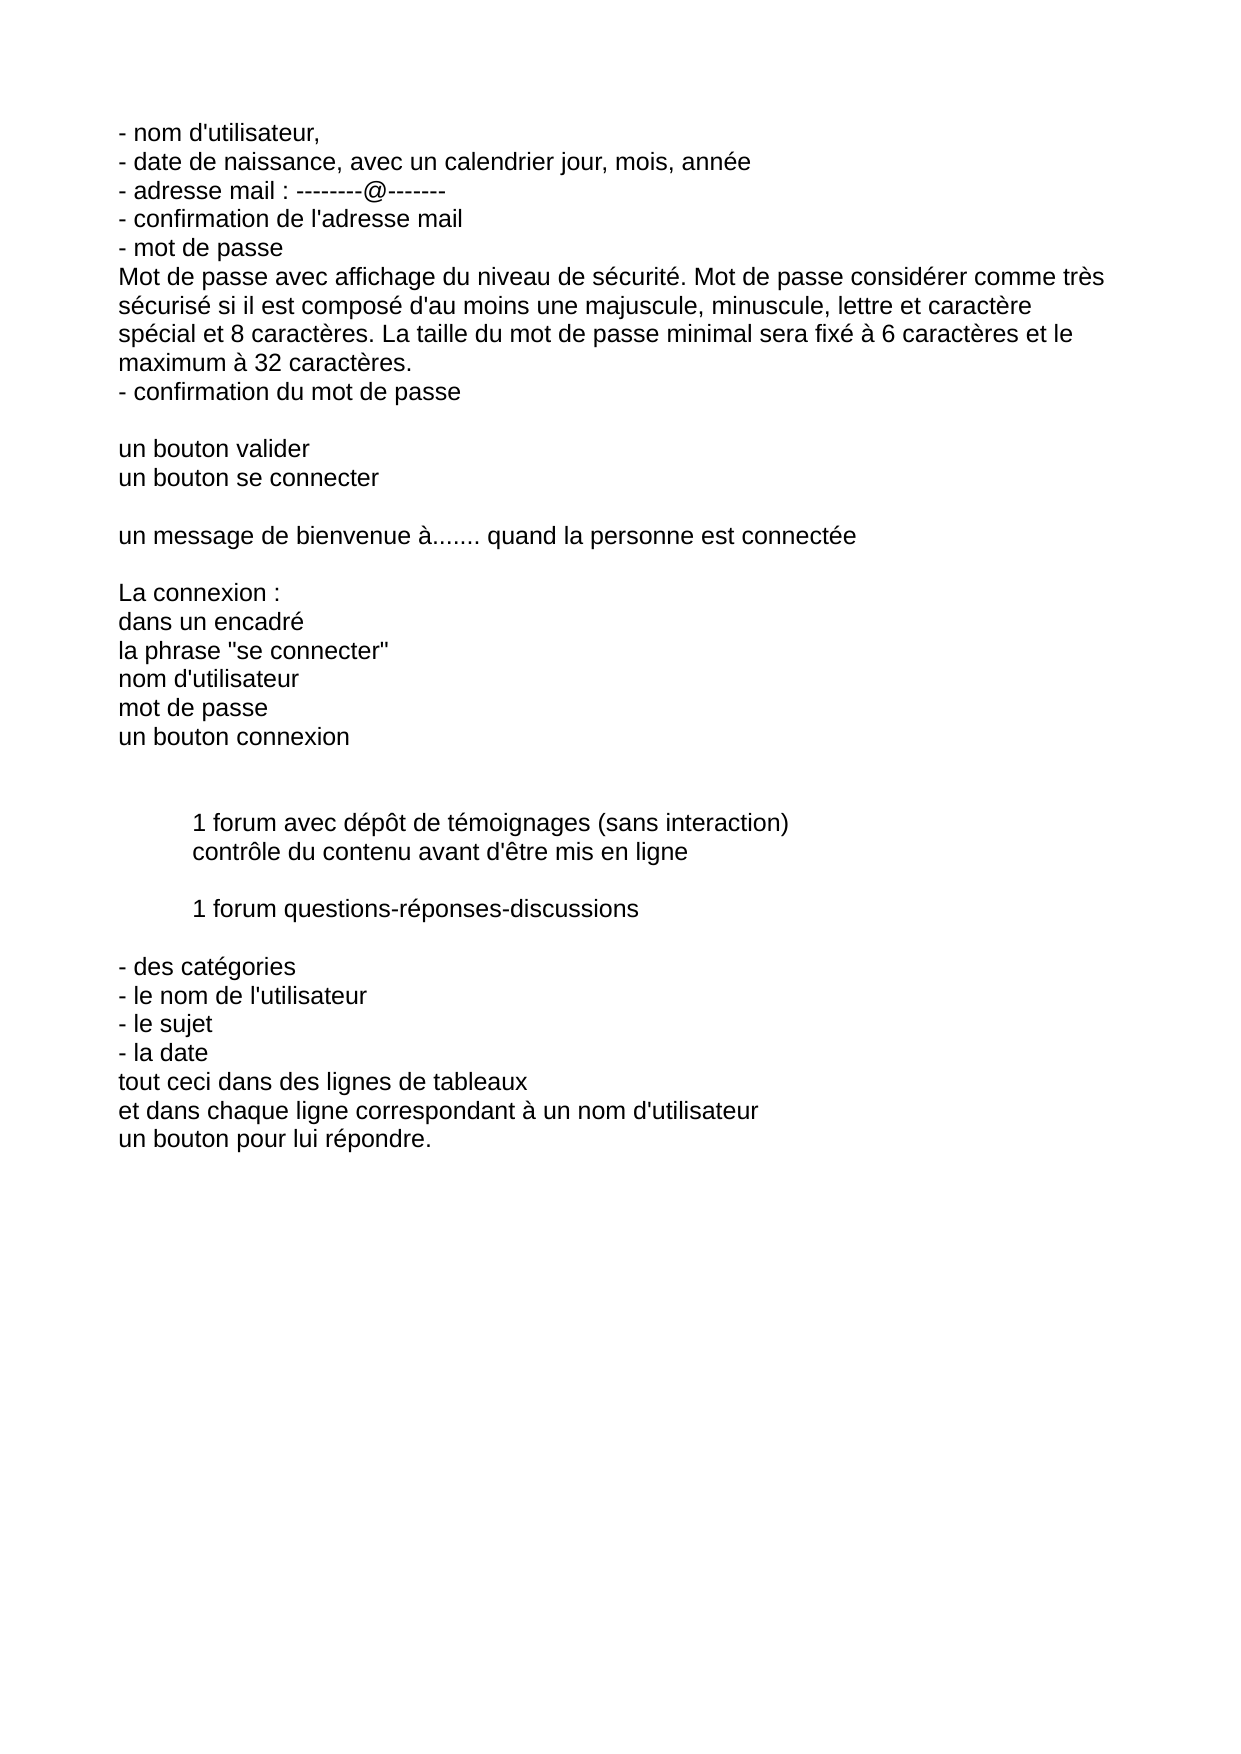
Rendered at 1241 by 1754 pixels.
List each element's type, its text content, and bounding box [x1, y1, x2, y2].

text dans un encadré [118, 607, 1122, 636]
text et dans chaque ligne correspondant à un nom d'utilisateur [118, 1096, 1122, 1124]
text un message de bienvenue à....... quand la personne est connectée [118, 521, 1122, 549]
text spécial et 8 caractères. La taille du mot de passe minimal sera fixé à 6 caractères et le [118, 319, 1122, 348]
text mot de passe [118, 693, 1122, 722]
text La connexion : [118, 578, 1122, 607]
text - la date [118, 1038, 1122, 1067]
text un bouton pour lui répondre. [118, 1124, 1122, 1153]
text un bouton connexion [118, 722, 1122, 751]
text la phrase "se connecter" [118, 636, 1122, 664]
text 1 forum avec dépôt de témoignages (sans interaction) [118, 808, 1122, 837]
text sécurisé si il est composé d'au moins une majuscule, minuscule, lettre et caractère [118, 291, 1122, 319]
text 1 forum questions-réponses-discussions [118, 894, 1122, 923]
text maximum à 32 caractères. [118, 348, 1122, 377]
text un bouton valider [118, 434, 1122, 463]
text - le sujet [118, 1009, 1122, 1038]
text Mot de passe avec affichage du niveau de sécurité. Mot de passe considérer comme très [118, 262, 1122, 291]
text - confirmation de l'adresse mail [118, 204, 1122, 233]
text - des catégories [118, 952, 1122, 981]
text nom d'utilisateur [118, 664, 1122, 693]
text - mot de passe [118, 233, 1122, 262]
text - confirmation du mot de passe [118, 377, 1122, 406]
text un bouton se connecter [118, 463, 1122, 492]
text - nom d'utilisateur, [118, 118, 1122, 147]
text tout ceci dans des lignes de tableaux [118, 1067, 1122, 1096]
text - le nom de l'utilisateur [118, 981, 1122, 1009]
text - date de naissance, avec un calendrier jour, mois, année [118, 147, 1122, 176]
text contrôle du contenu avant d'être mis en ligne [118, 837, 1122, 866]
text - adresse mail : --------@------- [118, 176, 1122, 204]
